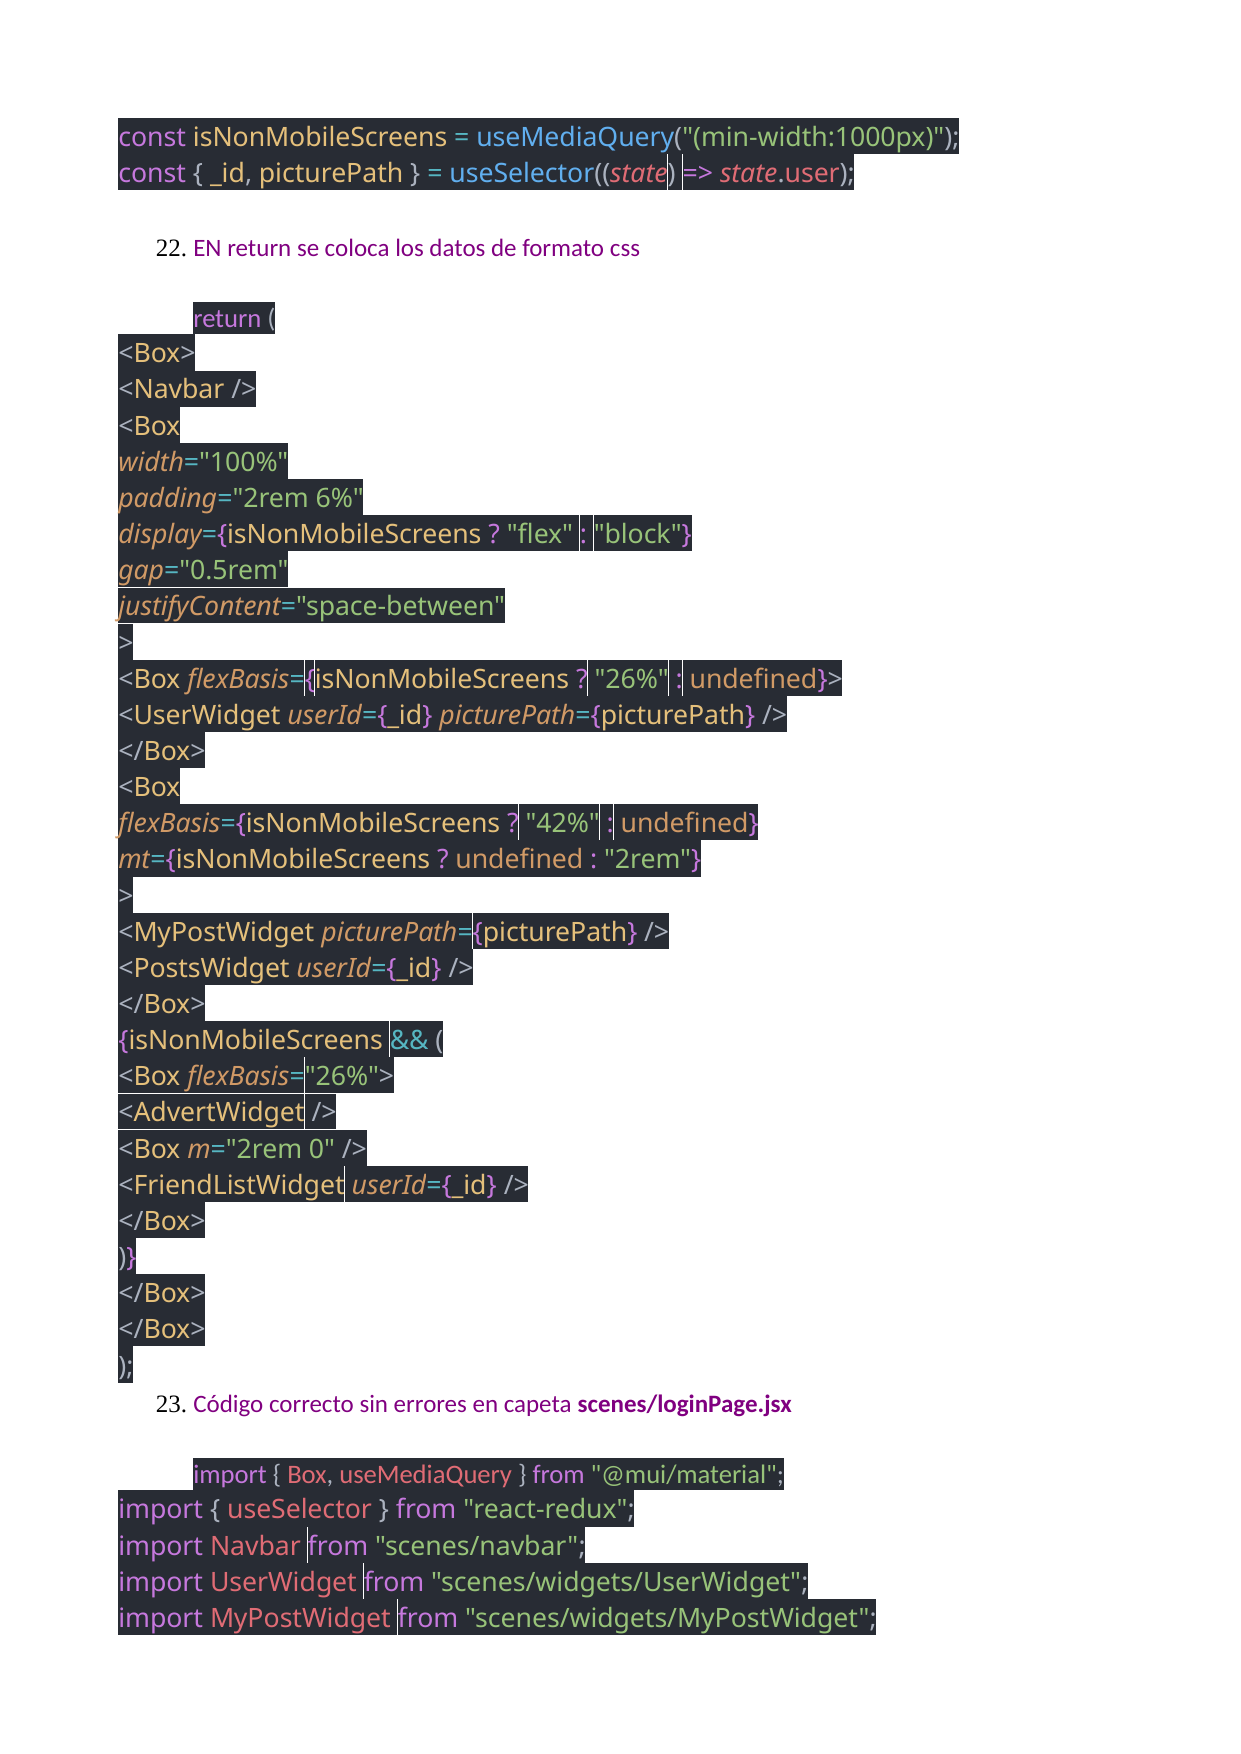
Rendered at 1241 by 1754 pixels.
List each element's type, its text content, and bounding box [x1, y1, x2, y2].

text display={isNonMobileScreens ? "flex" : "block"} [118, 515, 1175, 551]
text import { useSelector } from "react-redux"; [118, 1490, 1175, 1527]
text gap="0.5rem" [118, 551, 1175, 587]
text padding="2rem 6%" [118, 479, 1175, 515]
text > [118, 623, 1175, 660]
text </Box> [118, 1202, 1175, 1238]
text justifyContent="space-between" [118, 587, 1175, 623]
text <Box [118, 407, 1175, 443]
text <PostsWidget userId={_id} /> [118, 949, 1175, 985]
text import UserWidget from "scenes/widgets/UserWidget"; [118, 1563, 1175, 1599]
list EN return se coloca los datos de formato css return ( [156, 227, 1175, 334]
text <Box> [118, 334, 1175, 371]
text import Navbar from "scenes/navbar"; [118, 1527, 1175, 1563]
text <MyPostWidget picturePath={picturePath} /> [118, 913, 1175, 949]
text <Box m="2rem 0" /> [118, 1129, 1175, 1166]
text <Navbar /> [118, 371, 1175, 407]
text import MyPostWidget from "scenes/widgets/MyPostWidget"; [118, 1599, 1175, 1635]
text flexBasis={isNonMobileScreens ? "42%" : undefined} [118, 804, 1175, 840]
text <Box flexBasis="26%"> [118, 1057, 1175, 1093]
text > [118, 877, 1175, 913]
list Código correcto sin errores en capeta scenes/loginPage.jsx import { Box, useMediaQuery } from "@mui/material"; [156, 1383, 1175, 1490]
text const { _id, picturePath } = useSelector((state) => state.user); [118, 154, 1175, 190]
text <FriendListWidget userId={_id} /> [118, 1166, 1175, 1202]
text ); [118, 1346, 1175, 1383]
text width="100%" [118, 443, 1175, 479]
text </Box> [118, 1274, 1175, 1310]
text <AdvertWidget /> [118, 1093, 1175, 1129]
text <Box flexBasis={isNonMobileScreens ? "26%" : undefined}> [118, 660, 1175, 696]
text <Box [118, 768, 1175, 804]
text )} [118, 1238, 1175, 1274]
text <UserWidget userId={_id} picturePath={picturePath} /> [118, 696, 1175, 732]
text {isNonMobileScreens && ( [118, 1021, 1175, 1057]
text const isNonMobileScreens = useMediaQuery("(min-width:1000px)"); [118, 118, 1175, 154]
text </Box> [118, 1310, 1175, 1346]
text </Box> [118, 732, 1175, 768]
text mt={isNonMobileScreens ? undefined : "2rem"} [118, 840, 1175, 877]
text </Box> [118, 985, 1175, 1021]
